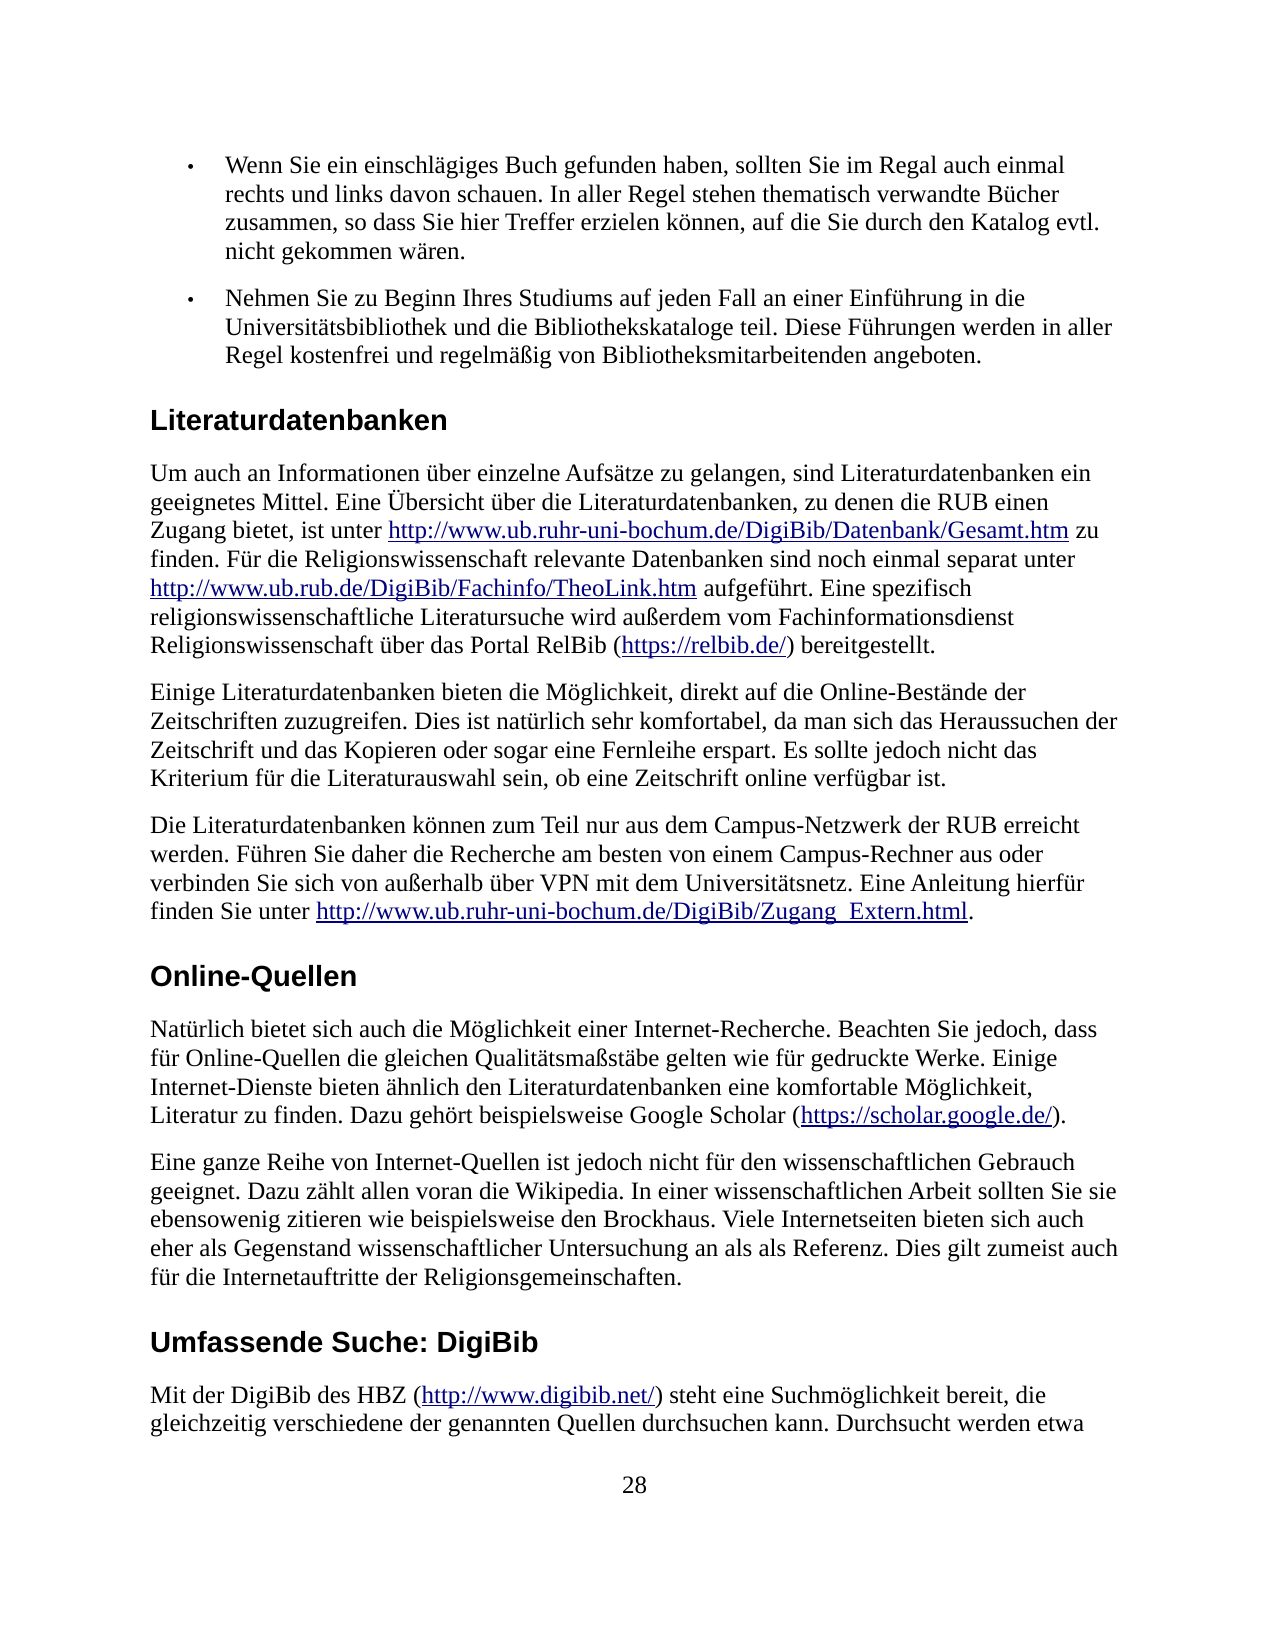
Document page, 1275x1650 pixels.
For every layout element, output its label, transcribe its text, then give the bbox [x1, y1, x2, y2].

subtitle Literaturdatenbanken [150, 403, 1125, 437]
text Einige Literaturdatenbanken bieten die Möglichkeit, direkt auf die Online-Bestände der Zeitschriften zuzugreifen. Dies ist natürlich sehr komfortabel, da man sich das Heraussuchen der Zeitschrift und das Kopieren oder sogar eine Fernleihe erspart. Es sollte jedoch nicht das Kriterium für die Literaturauswahl sein, ob eine Zeitschrift online verfügbar ist. [150, 677, 1125, 792]
list Wenn Sie ein einschlägiges Buch gefunden haben, sollten Sie im Regal auch einmal rechts und links davon schauen. In aller Regel stehen thematisch verwandte Bücher zusammen, so dass Sie hier Treffer erzielen können, auf die Sie durch den Katalog evtl. nicht gekommen wären. [187, 150, 1125, 265]
subtitle Online-Quellen [150, 959, 1125, 993]
subtitle Umfassende Suche: DigiBib [150, 1325, 1125, 1358]
text Die Literaturdatenbanken können zum Teil nur aus dem Campus-Netzwerk der RUB erreicht werden. Führen Sie daher die Recherche am besten von einem Campus-Rechner aus oder verbinden Sie sich von außerhalb über VPN mit dem Universitätsnetz. Eine Anleitung hierfür finden Sie unter http://www.ub.ruhr-uni-bochum.de/DigiBib/Zugang_Extern.html. [150, 810, 1125, 925]
text Natürlich bietet sich auch die Möglichkeit einer Internet-Recherche. Beachten Sie jedoch, dass für Online-Quellen die gleichen Qualitätsmaßstäbe gelten wie für gedruckte Werke. Einige Internet-Dienste bieten ähnlich den Literaturdatenbanken eine komfortable Möglichkeit, Literatur zu finden. Dazu gehört beispielsweise Google Scholar (https://scholar.google.de/). [150, 1014, 1125, 1129]
text Um auch an Informationen über einzelne Aufsätze zu gelangen, sind Literaturdatenbanken ein geeignetes Mittel. Eine Übersicht über die Literaturdatenbanken, zu denen die RUB einen Zugang bietet, ist unter http://www.ub.ruhr-uni-bochum.de/DigiBib/Datenbank/Gesamt.htm zu finden. Für die Religionswissenschaft relevante Datenbanken sind noch einmal separat unter http://www.ub.rub.de/DigiBib/Fachinfo/TheoLink.htm aufgeführt. Eine spezifisch religionswissenschaftliche Literatursuche wird außerdem vom Fachinformationsdienst Religionswissenschaft über das Portal RelBib (https://relbib.de/) bereitgestellt. [150, 458, 1125, 659]
text Eine ganze Reihe von Internet-Quellen ist jedoch nicht für den wissenschaftlichen Gebrauch geeignet. Dazu zählt allen voran die Wikipedia. In einer wissenschaftlichen Arbeit sollten Sie sie ebensowenig zitieren wie beispielsweise den Brockhaus. Viele Internetseiten bieten sich auch eher als Gegenstand wissenschaftlicher Untersuchung an als als Referenz. Dies gilt zumeist auch für die Internetauftritte der Religionsgemeinschaften. [150, 1147, 1125, 1291]
list Nehmen Sie zu Beginn Ihres Studiums auf jeden Fall an einer Einführung in die Universitätsbibliothek und die Bibliothekskataloge teil. Diese Führungen werden in aller Regel kostenfrei und regelmäßig von Bibliotheksmitarbeitenden angeboten. [187, 283, 1125, 369]
text Mit der DigiBib des HBZ (http://www.digibib.net/) steht eine Suchmöglichkeit bereit, die gleichzeitig verschiedene der genannten Quellen durchsuchen kann. Durchsucht werden etwa [150, 1380, 1125, 1437]
